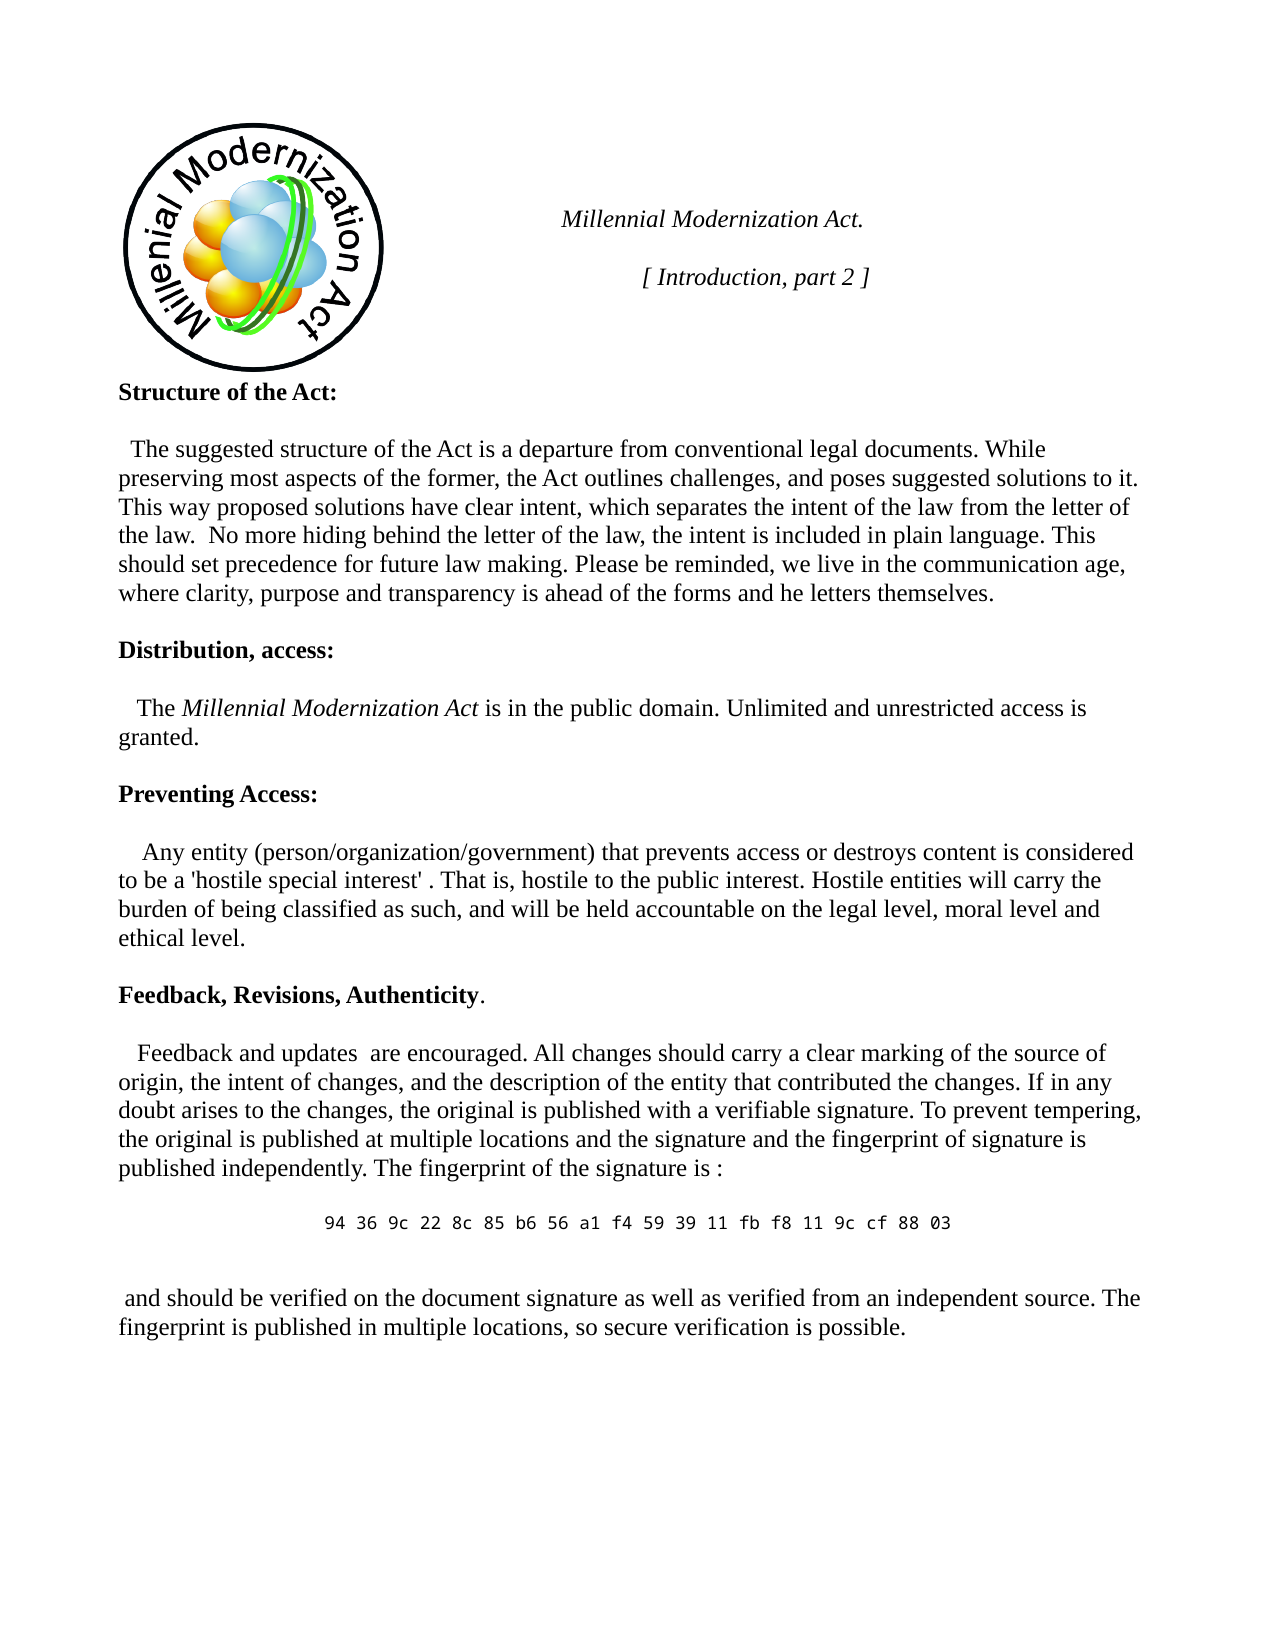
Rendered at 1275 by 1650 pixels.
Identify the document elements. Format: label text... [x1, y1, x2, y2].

text Any entity (person/organization/government) that prevents access or destroys content is considered to be a 'hostile special interest' . That is, hostile to the public interest. Hostile entities will carry the burden of being classified as such, and will be held accountable on the legal level, moral level and ethical level. [118, 837, 1157, 952]
text The Millennial Modernization Act is in the public domain. Unlimited and unrestricted access is granted. [118, 693, 1157, 751]
text Preventing Access: [118, 779, 1157, 808]
text The suggested structure of the Act is a departure from conventional legal documents. While preserving most aspects of the former, the Act outlines challenges, and poses suggested solutions to it. This way proposed solutions have clear intent, which separates the intent of the law from the letter of the law. No more hiding behind the letter of the law, the intent is included in plain language. This should set precedence for future law making. Please be reminded, we live in the communication age, where clarity, purpose and transparency is ahead of the forms and he letters themselves. [118, 434, 1157, 607]
text Feedback, Revisions, Authenticity. [118, 981, 1157, 1009]
text and should be verified on the document signature as well as verified from an independent source. The fingerprint is published in multiple locations, so secure verification is possible. [118, 1283, 1157, 1341]
picture [121, 118, 385, 375]
text Feedback and updates are encouraged. All changes should carry a clear marking of the source of origin, the intent of changes, and the description of the entity that contributed the changes. If in any doubt arises to the changes, the original is published with a verifiable signature. To prevent tempering, the original is published at multiple locations and the signature and the fingerprint of signature is published independently. The fingerprint of the signature is : [118, 1038, 1157, 1182]
text Distribution, access: [118, 636, 1157, 664]
text Millennial Modernization Act. [385, 204, 1157, 233]
text [ Introduction, part 2 ] [385, 262, 1157, 291]
text 94 36 9c 22 8c 85 b6 56 a1 f4 59 39 11 fb f8 11 9c cf 88 03 [118, 1211, 1157, 1235]
text Structure of the Act: [118, 377, 1157, 406]
